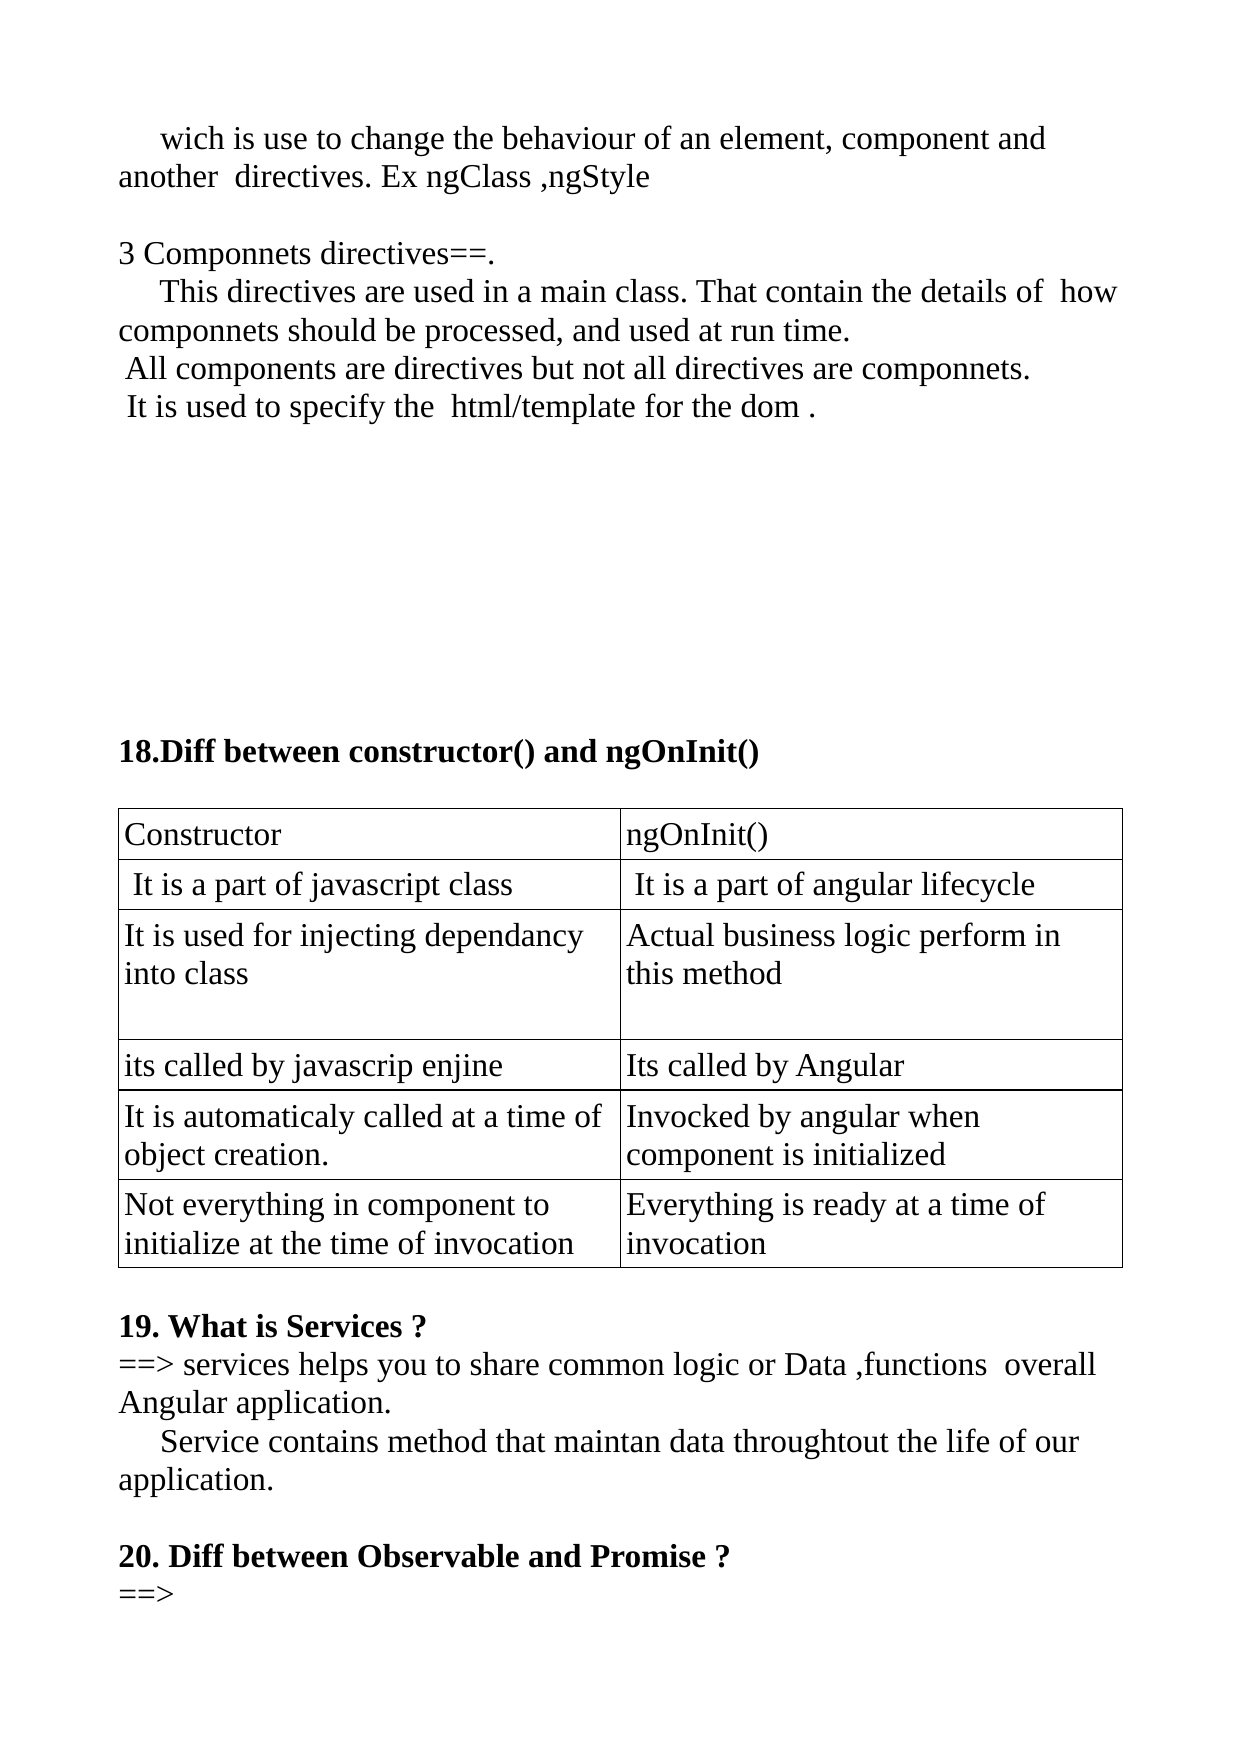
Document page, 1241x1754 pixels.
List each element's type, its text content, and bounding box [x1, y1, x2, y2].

table_cell its called by javascrip enjine [119, 1040, 620, 1089]
text 18.Diff between constructor() and ngOnInit() [118, 731, 1122, 770]
table_cell Its called by Angular [621, 1040, 1122, 1089]
table_cell Actual business logic perform in this method [621, 910, 1122, 1039]
table_cell It is a part of angular lifecycle [621, 860, 1122, 909]
table_header ngOnInit() [621, 809, 1122, 858]
table_cell It is a part of javascript class [119, 860, 620, 909]
text 20. Diff between Observable and Promise ? [118, 1536, 1122, 1574]
table_cell Everything is ready at a time of invocation [621, 1180, 1122, 1267]
text 3 Componnets directives==. [118, 233, 1122, 271]
table_cell Not everything in component to initialize at the time of invocation [119, 1180, 620, 1267]
text This directives are used in a main class. That contain the details of how componnets should be processed, and used at run time. [118, 271, 1122, 348]
text Service contains method that maintan data throughtout the life of our application. [118, 1421, 1122, 1498]
table_header Constructor [119, 809, 620, 858]
text 19. What is Services ? [118, 1306, 1122, 1344]
text ==> [118, 1574, 1122, 1613]
text wich is use to change the behaviour of an element, component and another directives. Ex ngClass ,ngStyle [118, 118, 1122, 195]
text ==> services helps you to share common logic or Data ,functions overall Angular application. [118, 1344, 1122, 1421]
table_header Invocked by angular when component is initialized [621, 1091, 1122, 1178]
text All components are directives but not all directives are componnets. [118, 348, 1122, 386]
text It is used to specify the html/template for the dom . [118, 386, 1122, 425]
table_cell It is used for injecting dependancy into class [119, 910, 620, 1039]
table_header It is automaticaly called at a time of object creation. [119, 1091, 620, 1178]
